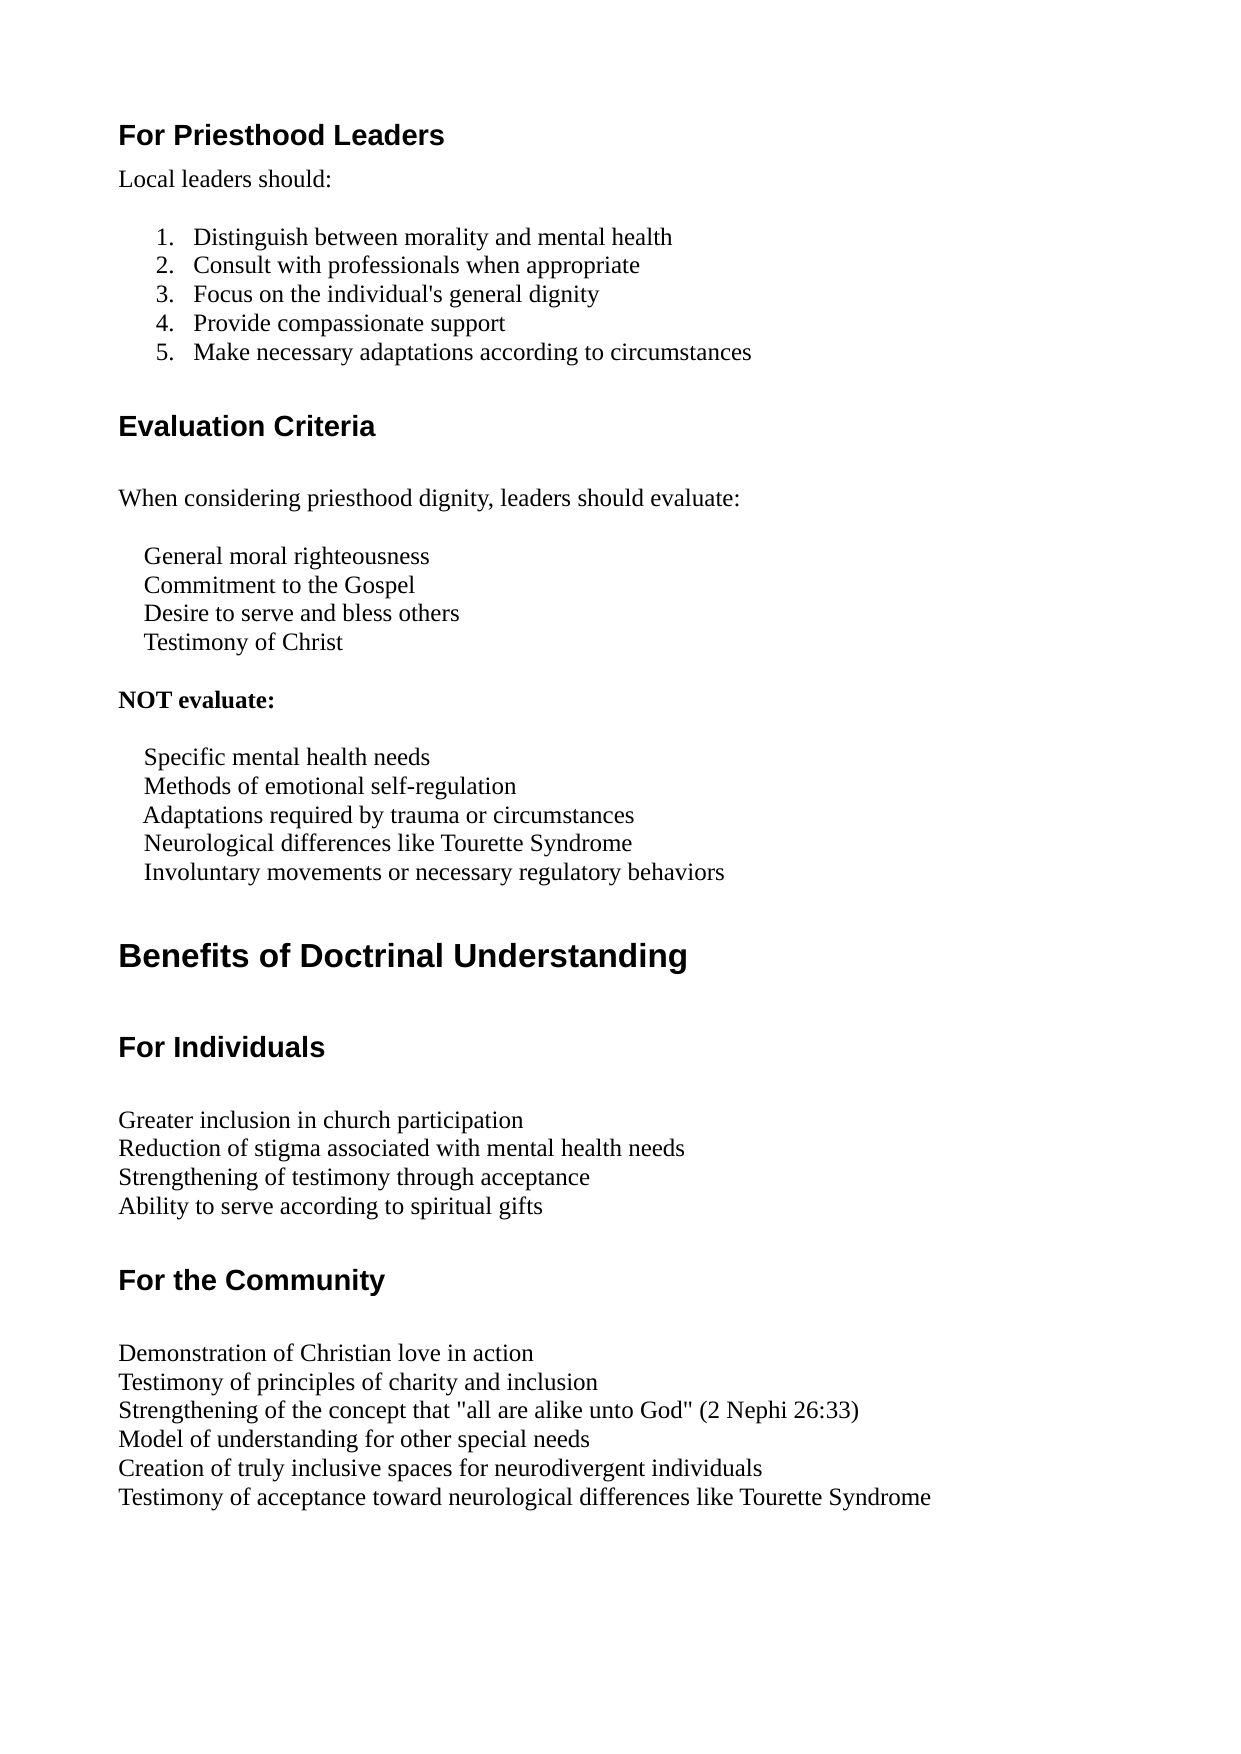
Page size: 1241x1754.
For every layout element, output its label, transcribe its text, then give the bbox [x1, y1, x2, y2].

subtitle For Individuals [118, 1030, 1122, 1063]
subtitle For the Community [118, 1263, 1122, 1297]
subtitle Benefits of Doctrinal Understanding [118, 936, 1122, 974]
text Strengthening of the concept that "all are alike unto God" (2 Nephi 26:33) [118, 1395, 1122, 1424]
text Strengthening of testimony through acceptance [118, 1162, 1122, 1191]
list Consult with professionals when appropriate [156, 250, 1122, 279]
text Testimony of principles of charity and inclusion [118, 1367, 1122, 1395]
text ❌ Adaptations required by trauma or circumstances [118, 800, 1122, 828]
text Ability to serve according to spiritual gifts [118, 1191, 1122, 1220]
list Provide compassionate support [156, 308, 1122, 337]
text Model of understanding for other special needs [118, 1424, 1122, 1453]
list Make necessary adaptations according to circumstances [156, 337, 1122, 365]
text Local leaders should: [118, 164, 1122, 193]
subtitle For Priesthood Leaders [118, 118, 1122, 152]
text ✅ General moral righteousness [118, 541, 1122, 570]
text ✅ Commitment to the Gospel [118, 570, 1122, 598]
list Focus on the individual's general dignity [156, 279, 1122, 308]
text Creation of truly inclusive spaces for neurodivergent individuals [118, 1453, 1122, 1482]
text NOT evaluate: [118, 685, 1122, 713]
text Demonstration of Christian love in action [118, 1338, 1122, 1367]
text Greater inclusion in church participation [118, 1105, 1122, 1133]
text ❌ Involuntary movements or necessary regulatory behaviors [118, 857, 1122, 886]
text ❌ Methods of emotional self-regulation [118, 771, 1122, 800]
text Testimony of acceptance toward neurological differences like Tourette Syndrome [118, 1482, 1122, 1510]
text When considering priesthood dignity, leaders should evaluate: [118, 483, 1122, 512]
text Reduction of stigma associated with mental health needs [118, 1133, 1122, 1162]
text ✅ Desire to serve and bless others [118, 598, 1122, 627]
subtitle Evaluation Criteria [118, 409, 1122, 442]
text ❌ Specific mental health needs [118, 742, 1122, 771]
text ✅ Testimony of Christ [118, 627, 1122, 656]
text ❌ Neurological differences like Tourette Syndrome [118, 828, 1122, 857]
list Distinguish between morality and mental health [156, 222, 1122, 250]
